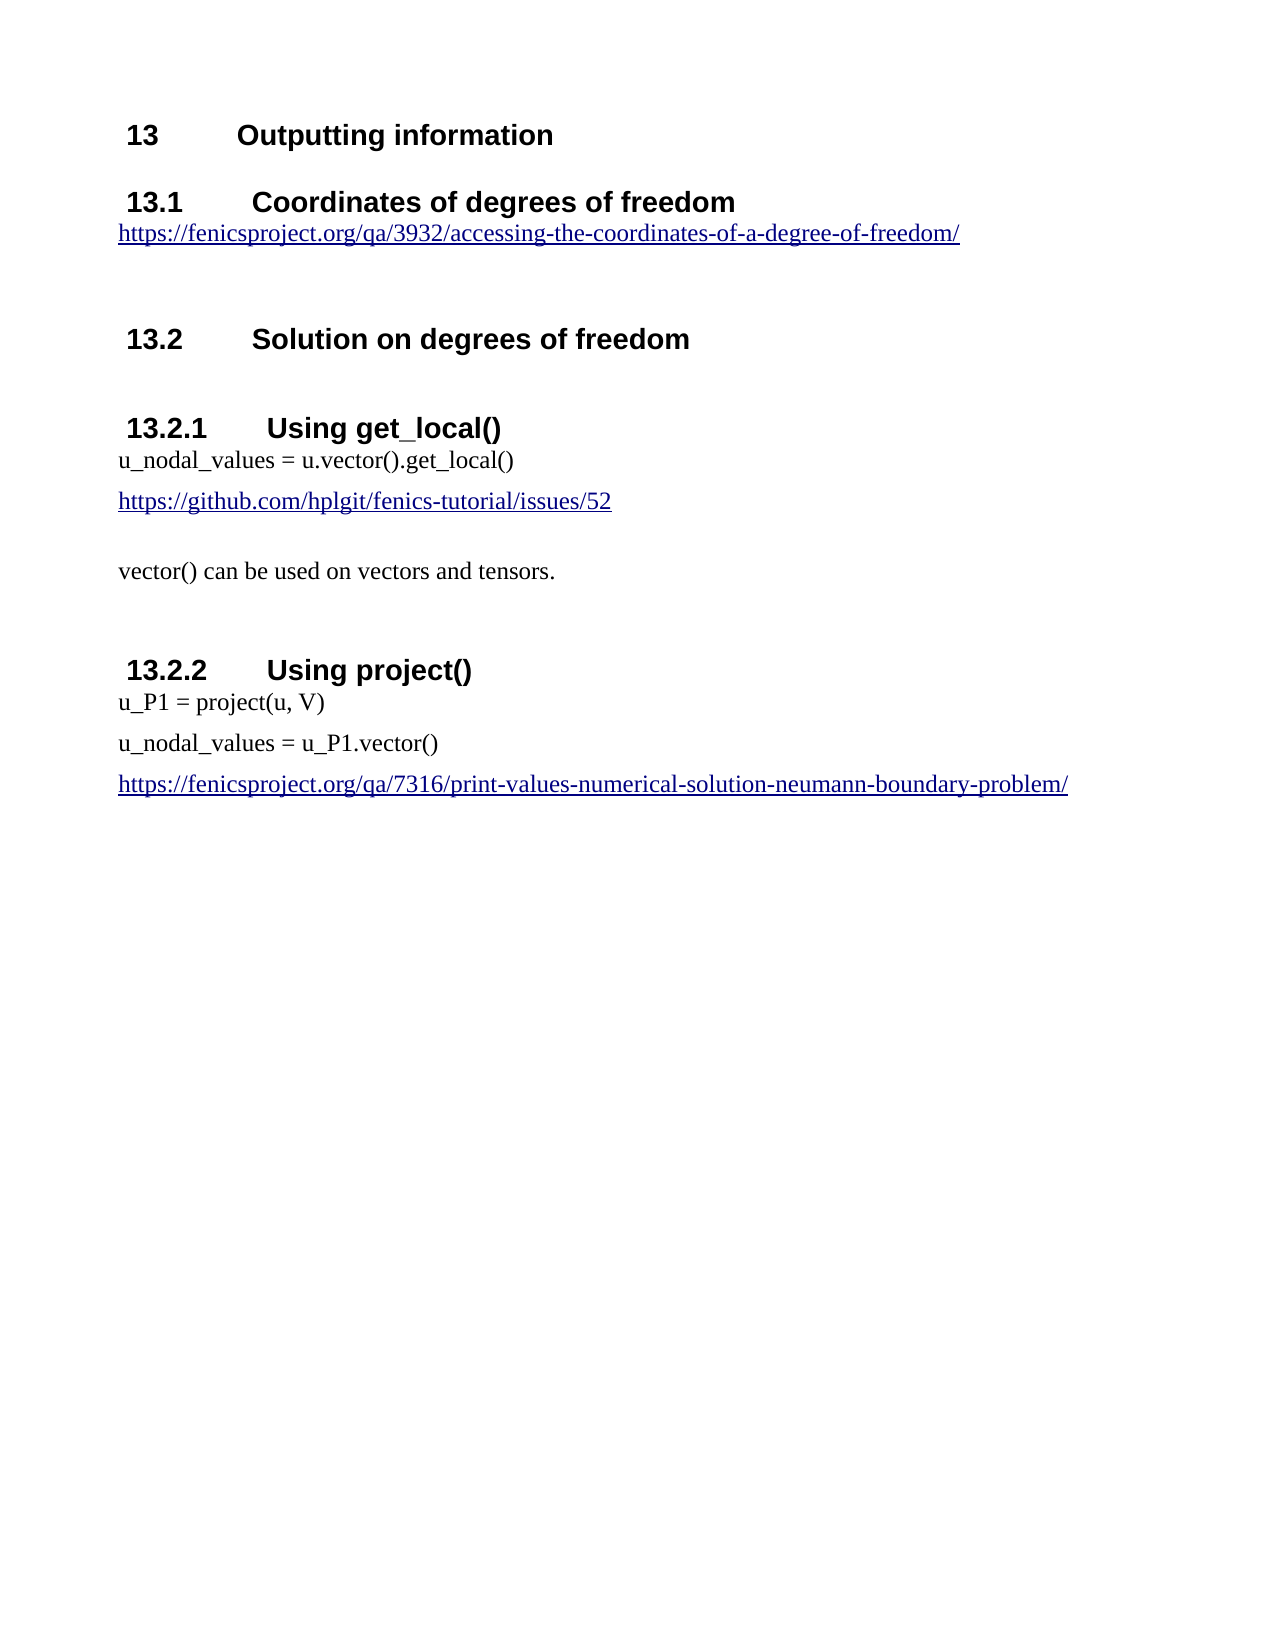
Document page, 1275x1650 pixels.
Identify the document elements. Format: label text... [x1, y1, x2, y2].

subtitle Using project() [118, 653, 1157, 687]
subtitle Solution on degrees of freedom [118, 322, 1157, 355]
subtitle Using get_local() [118, 411, 1157, 445]
subtitle Coordinates of degrees of freedom [118, 185, 1157, 218]
text u_nodal_values = u.vector().get_local() [118, 445, 1157, 473]
text u_P1 = project(u, V) [118, 687, 1157, 715]
text https://github.com/hplgit/fenics-tutorial/issues/52 [118, 486, 1157, 515]
text https://fenicsproject.org/qa/3932/accessing-the-coordinates-of-a-degree-of-freedom/ [118, 218, 1157, 247]
text https://fenicsproject.org/qa/7316/print-values-numerical-solution-neumann-boundary-problem/ [118, 769, 1157, 798]
subtitle Outputting information [118, 118, 1157, 152]
text u_nodal_values = u_P1.vector() [118, 728, 1157, 757]
text vector() can be used on vectors and tensors. [118, 556, 1157, 585]
